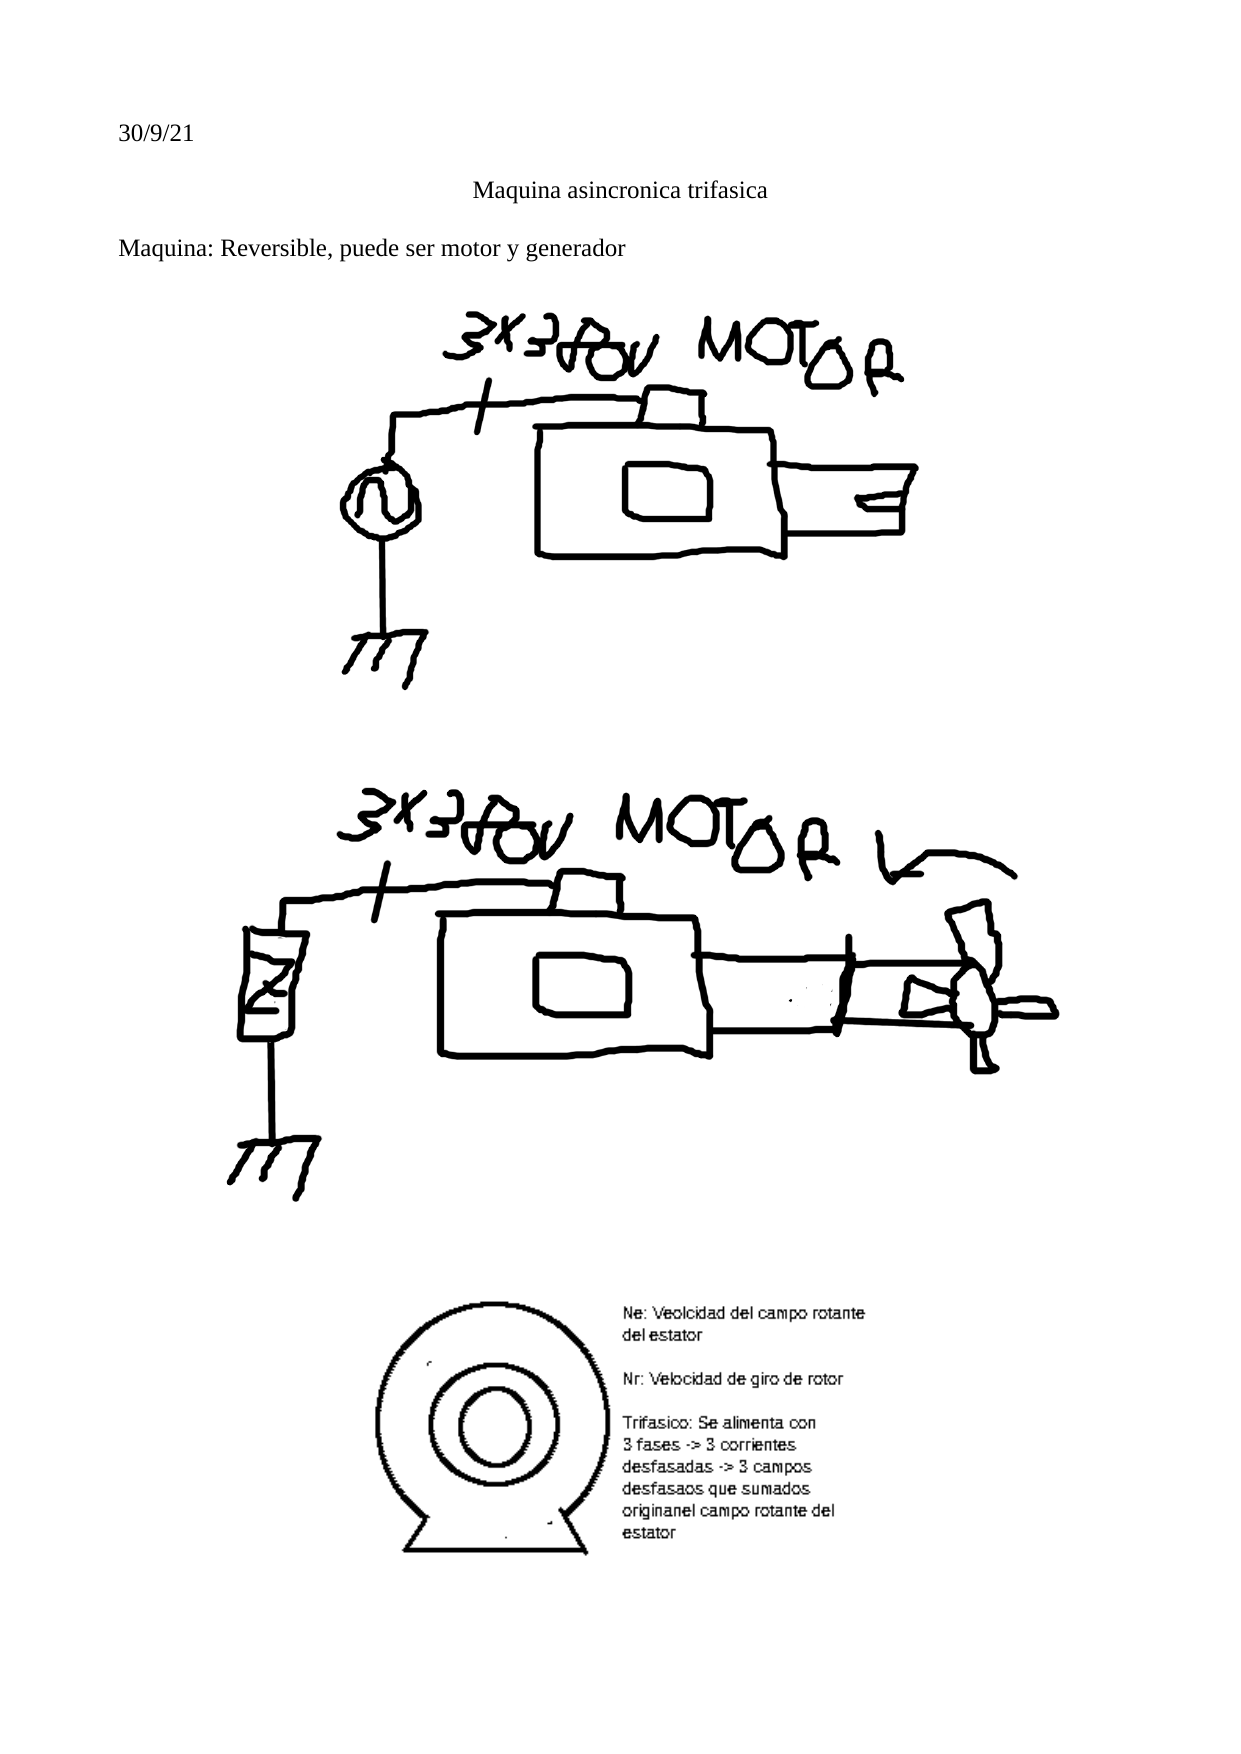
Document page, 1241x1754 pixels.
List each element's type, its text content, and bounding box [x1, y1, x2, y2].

text Maquina: Reversible, puede ser motor y generador [118, 233, 1122, 291]
text Maquina asincronica trifasica [118, 176, 1122, 204]
picture [299, 290, 942, 706]
picture [167, 763, 1074, 1202]
picture [360, 1258, 881, 1570]
text 30/9/21 [118, 118, 1122, 147]
